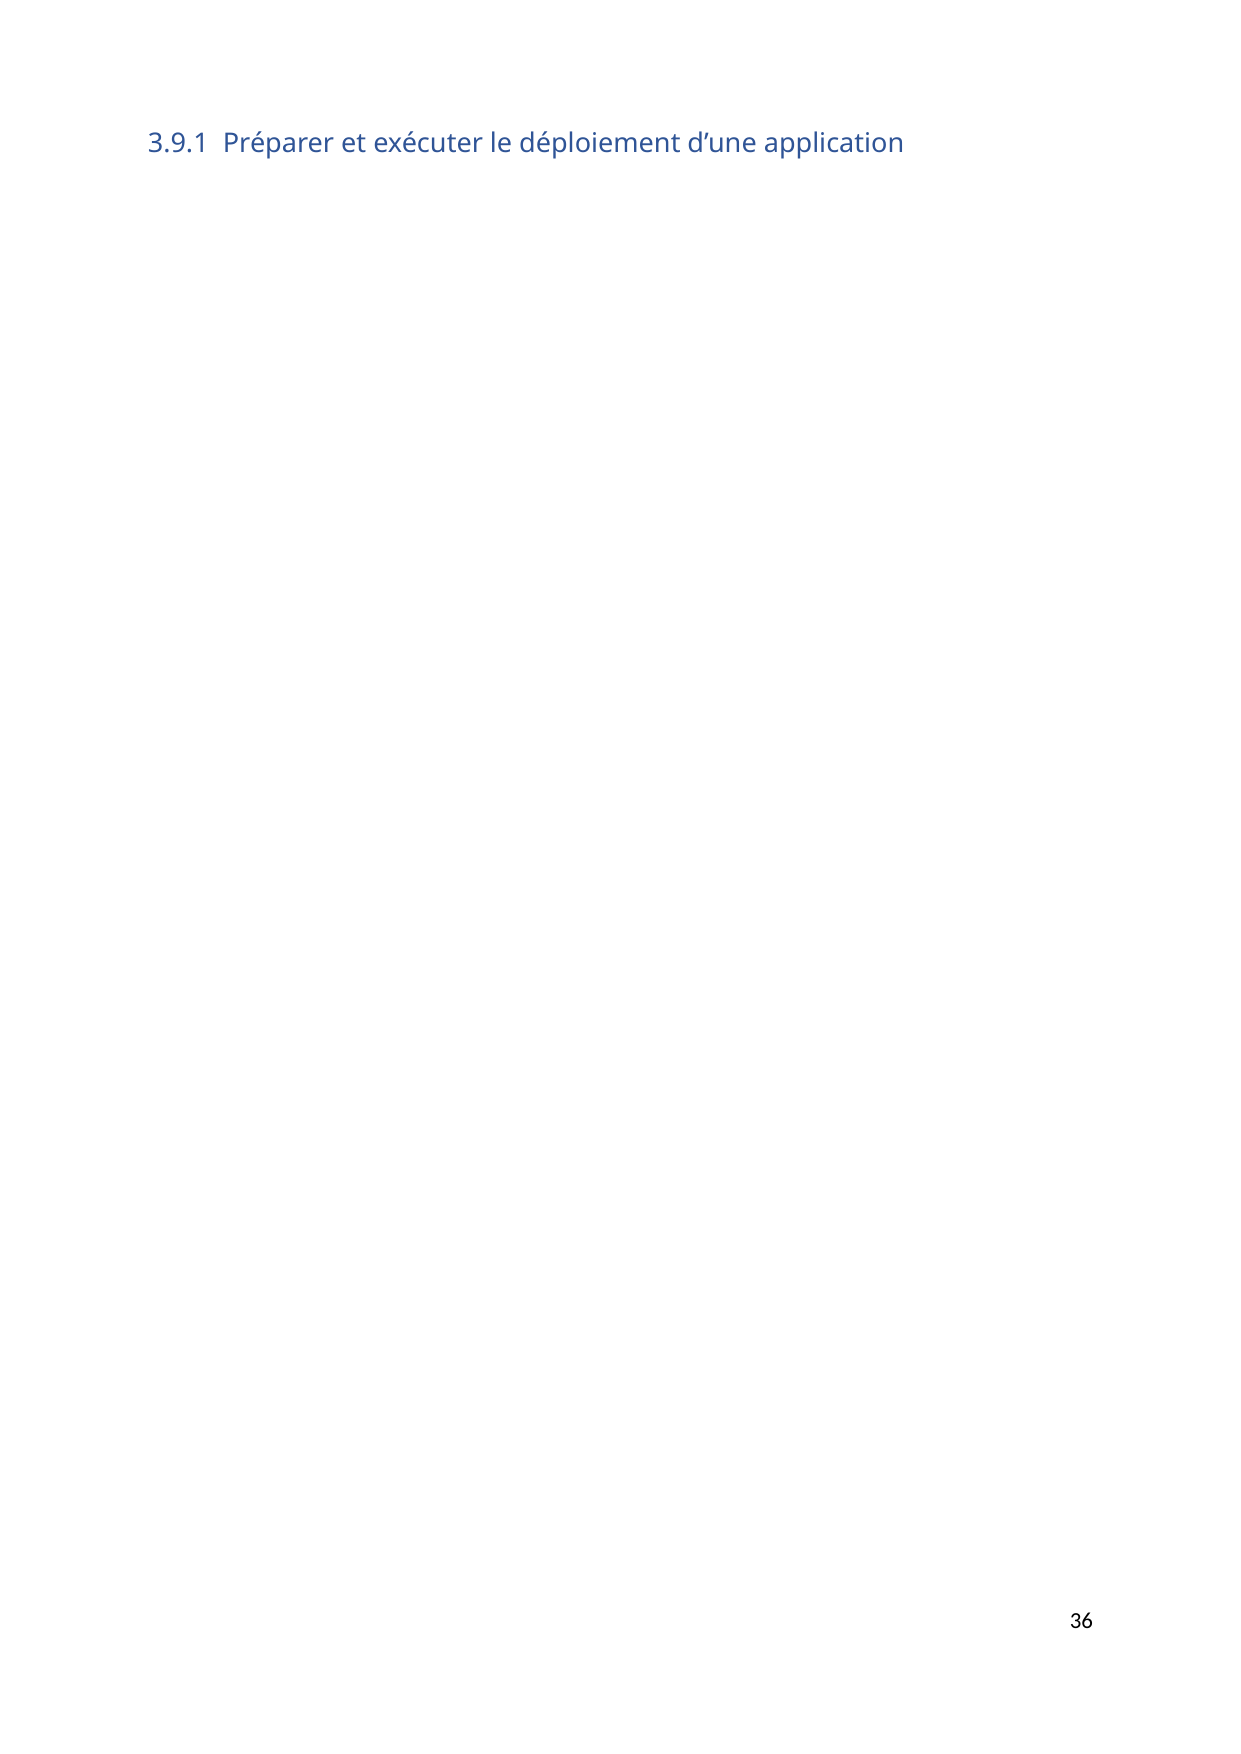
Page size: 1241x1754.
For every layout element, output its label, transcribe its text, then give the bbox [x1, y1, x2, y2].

list Préparer et exécuter le déploiement d’une application [148, 123, 1093, 160]
